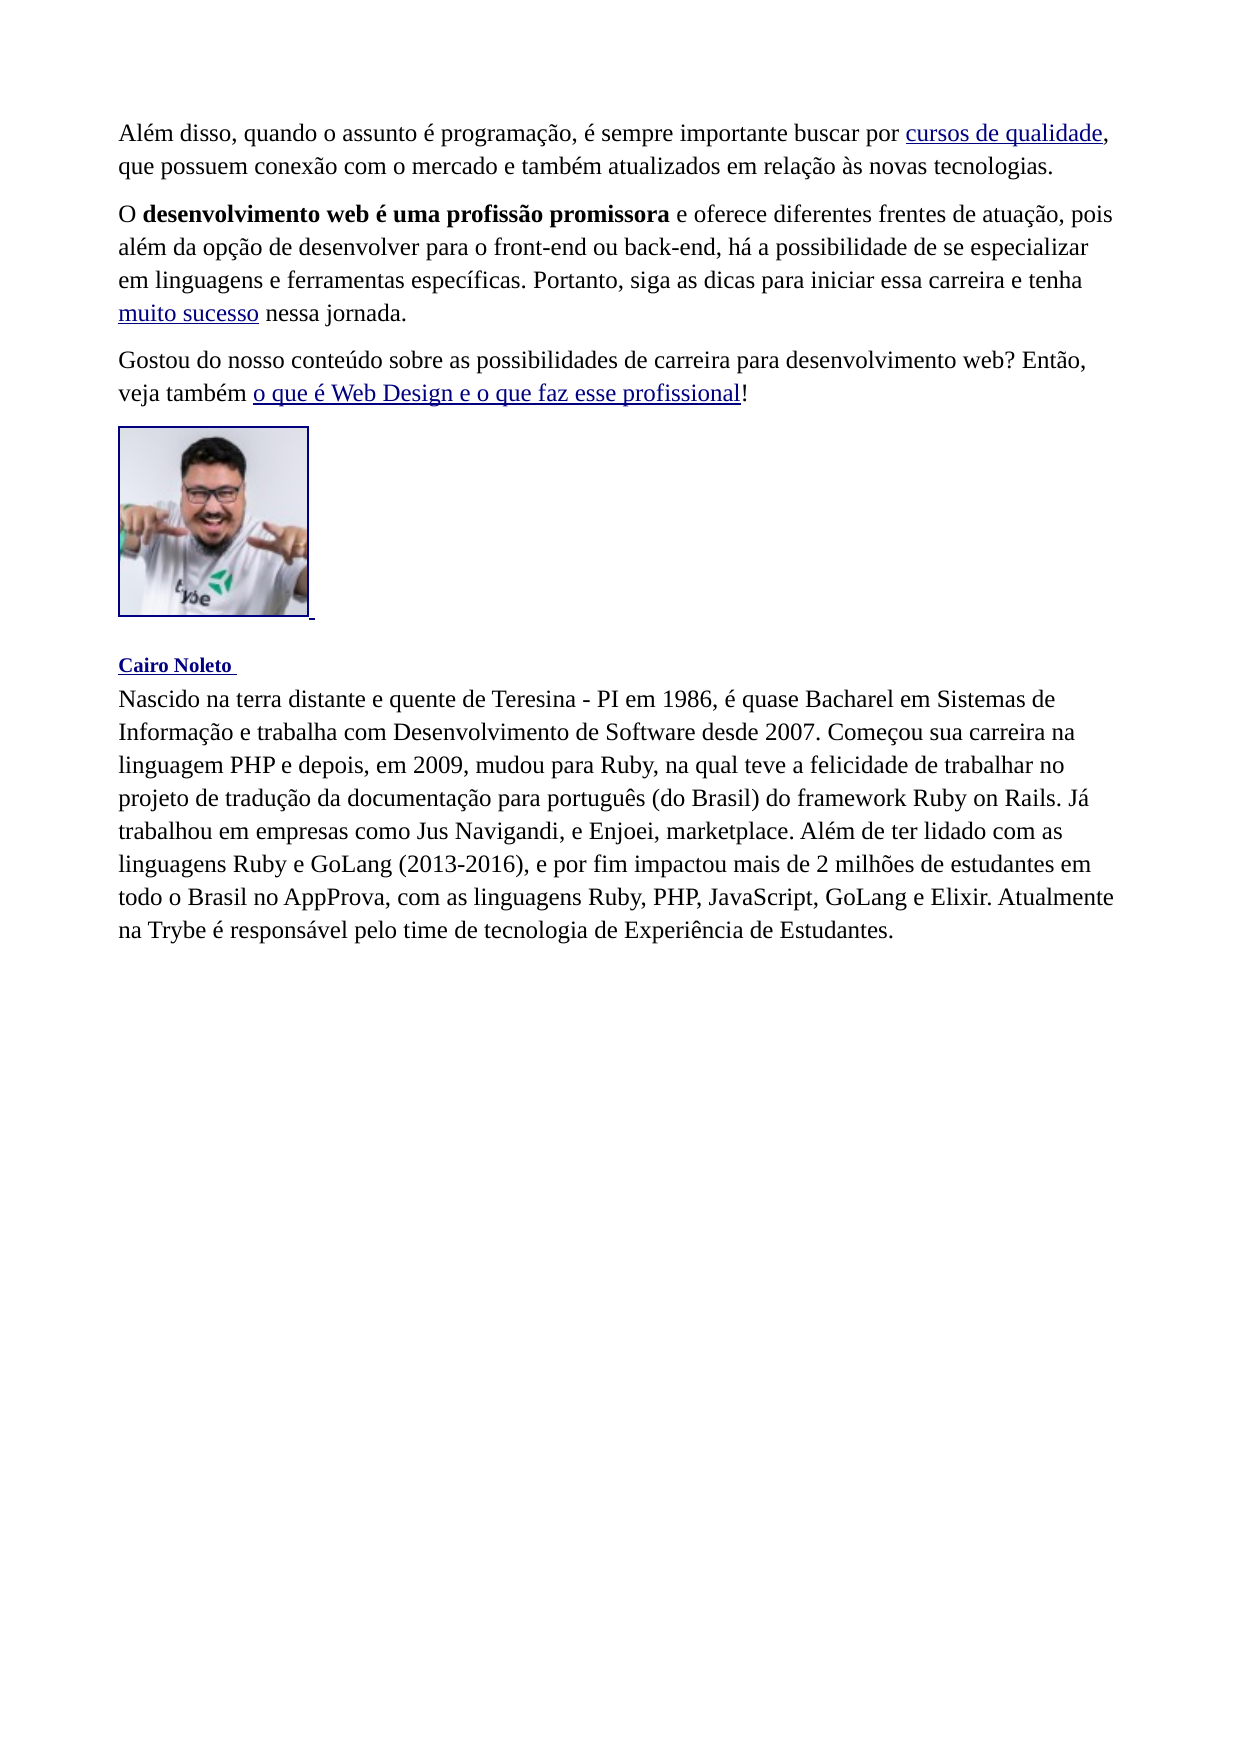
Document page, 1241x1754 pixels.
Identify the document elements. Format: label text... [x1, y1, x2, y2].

subtitle Cairo Noleto [118, 653, 1122, 677]
text Nascido na terra distante e quente de Teresina - PI em 1986, é quase Bacharel em Sistemas de Informação e trabalha com Desenvolvimento de Software desde 2007. Começou sua carreira na linguagem PHP e depois, em 2009, mudou para Ruby, na qual teve a felicidade de trabalhar no projeto de tradução da documentação para português (do Brasil) do framework Ruby on Rails. Já trabalhou em empresas como Jus Navigandi, e Enjoei, marketplace. Além de ter lidado com as linguagens Ruby e GoLang (2013-2016), e por fim impactou mais de 2 milhões de estudantes em todo o Brasil no AppProva, com as linguagens Ruby, PHP, JavaScript, GoLang e Elixir. Atualmente na Trybe é responsável pelo time de tecnologia de Experiência de Estudantes. [118, 684, 1122, 944]
picture [120, 428, 307, 615]
text Além disso, quando o assunto é programação, é sempre importante buscar por cursos de qualidade, que possuem conexão com o mercado e também atualizados em relação às novas tecnologias. [118, 118, 1122, 180]
text O desenvolvimento web é uma profissão promissora e oferece diferentes frentes de atuação, pois além da opção de desenvolver para o front-end ou back-end, há a possibilidade de se especializar em linguagens e ferramentas específicas. Portanto, siga as dicas para iniciar essa carreira e tenha muito sucesso nessa jornada. [118, 199, 1122, 327]
text Gostou do nosso conteúdo sobre as possibilidades de carreira para desenvolvimento web? Então, veja também o que é Web Design e o que faz esse profissional! [118, 345, 1122, 407]
